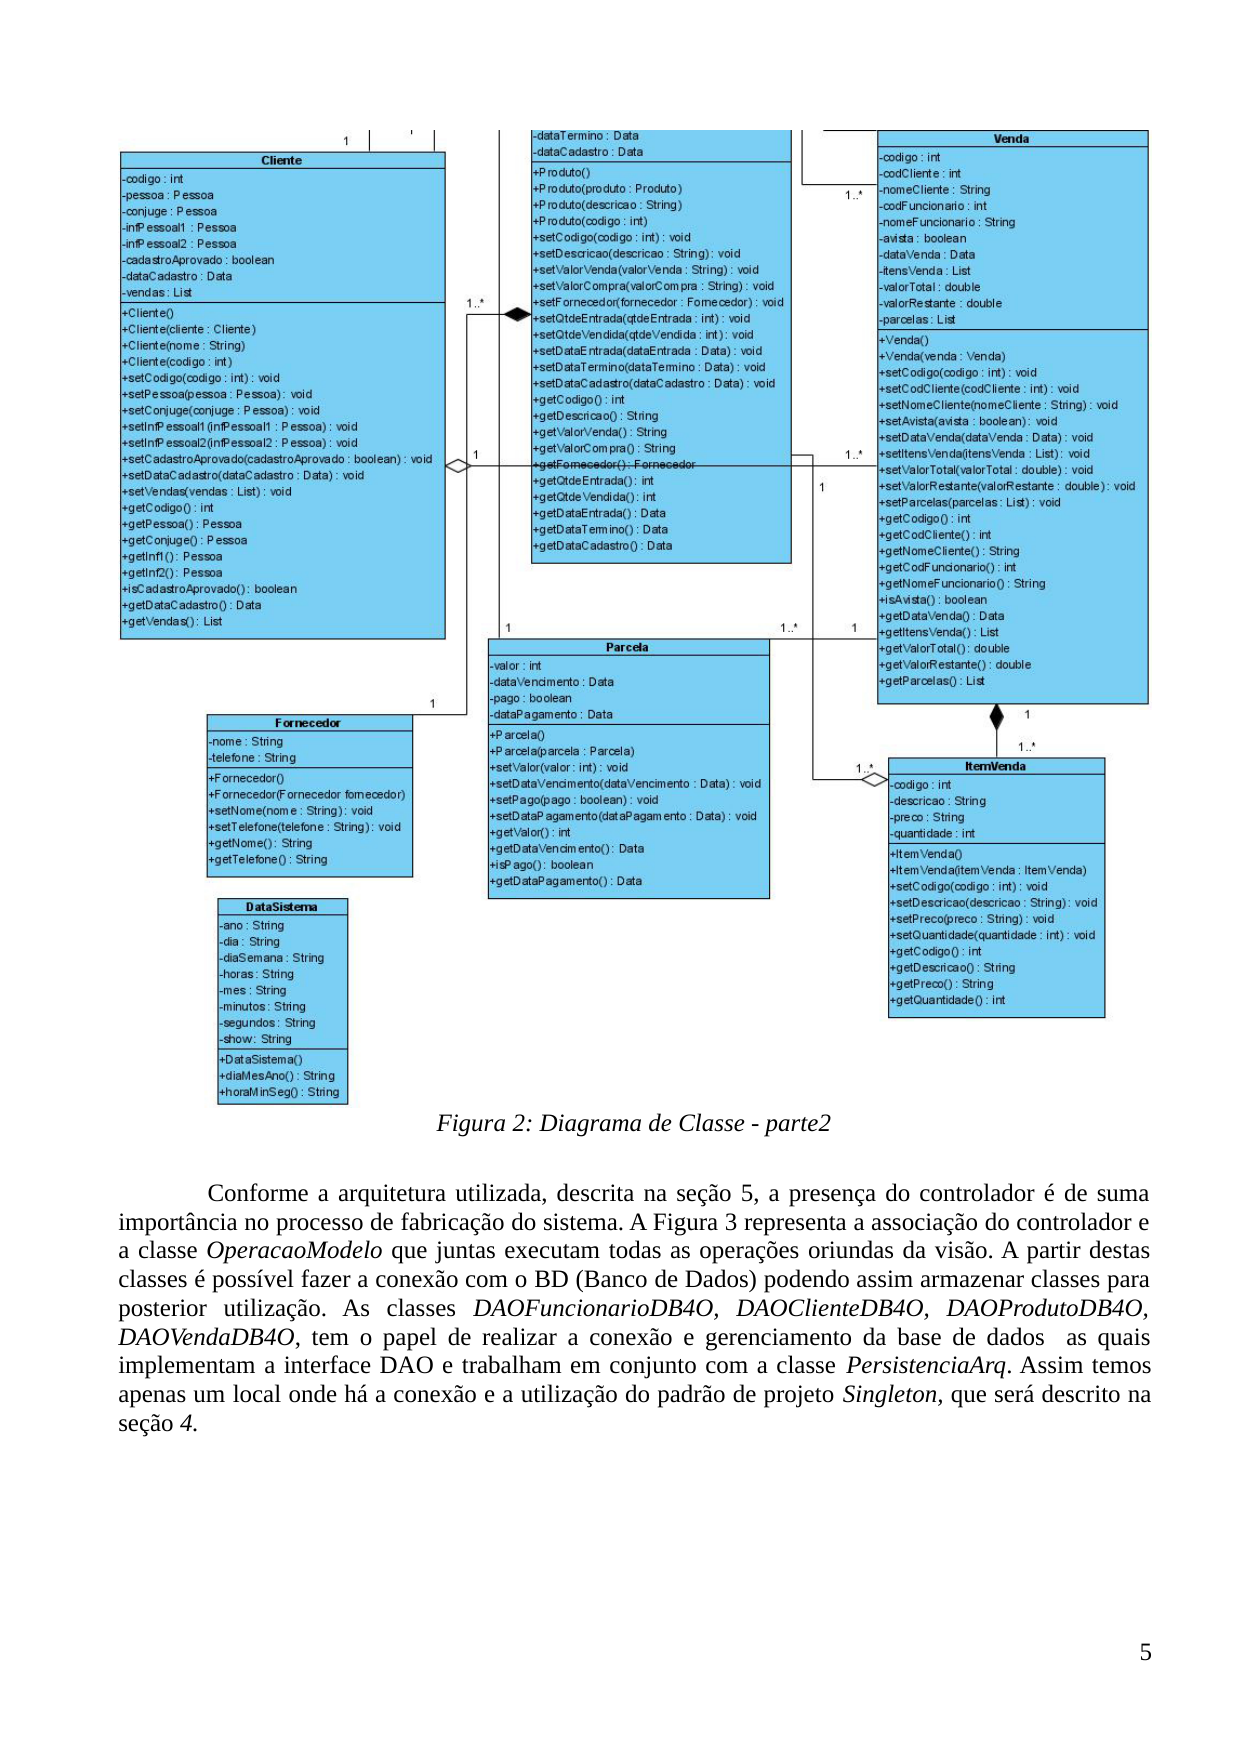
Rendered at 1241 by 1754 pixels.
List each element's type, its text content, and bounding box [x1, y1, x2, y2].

text Figura 2: Diagrama de Classe - parte2 [118, 1108, 1152, 1137]
picture [118, 130, 1152, 1108]
text Conforme a arquitetura utilizada, descrita na seção 5, a presença do controlador é de suma importância no processo de fabricação do sistema. A Figura 3 representa a associação do controlador e a classe OperacaoModelo que juntas executam todas as operações oriundas da visão. A partir destas classes é possível fazer a conexão com o BD (Banco de Dados) podendo assim armazenar classes para posterior utilização. As classes DAOFuncionarioDB4O, DAOClienteDB4O, DAOProdutoDB4O, DAOVendaDB4O, tem o papel de realizar a conexão e gerenciamento da base de dados as quais implementam a interface DAO e trabalham em conjunto com a classe PersistenciaArq. Assim temos apenas um local onde há a conexão e a utilização do padrão de projeto Singleton, que será descrito na seção 4. [118, 1178, 1152, 1437]
